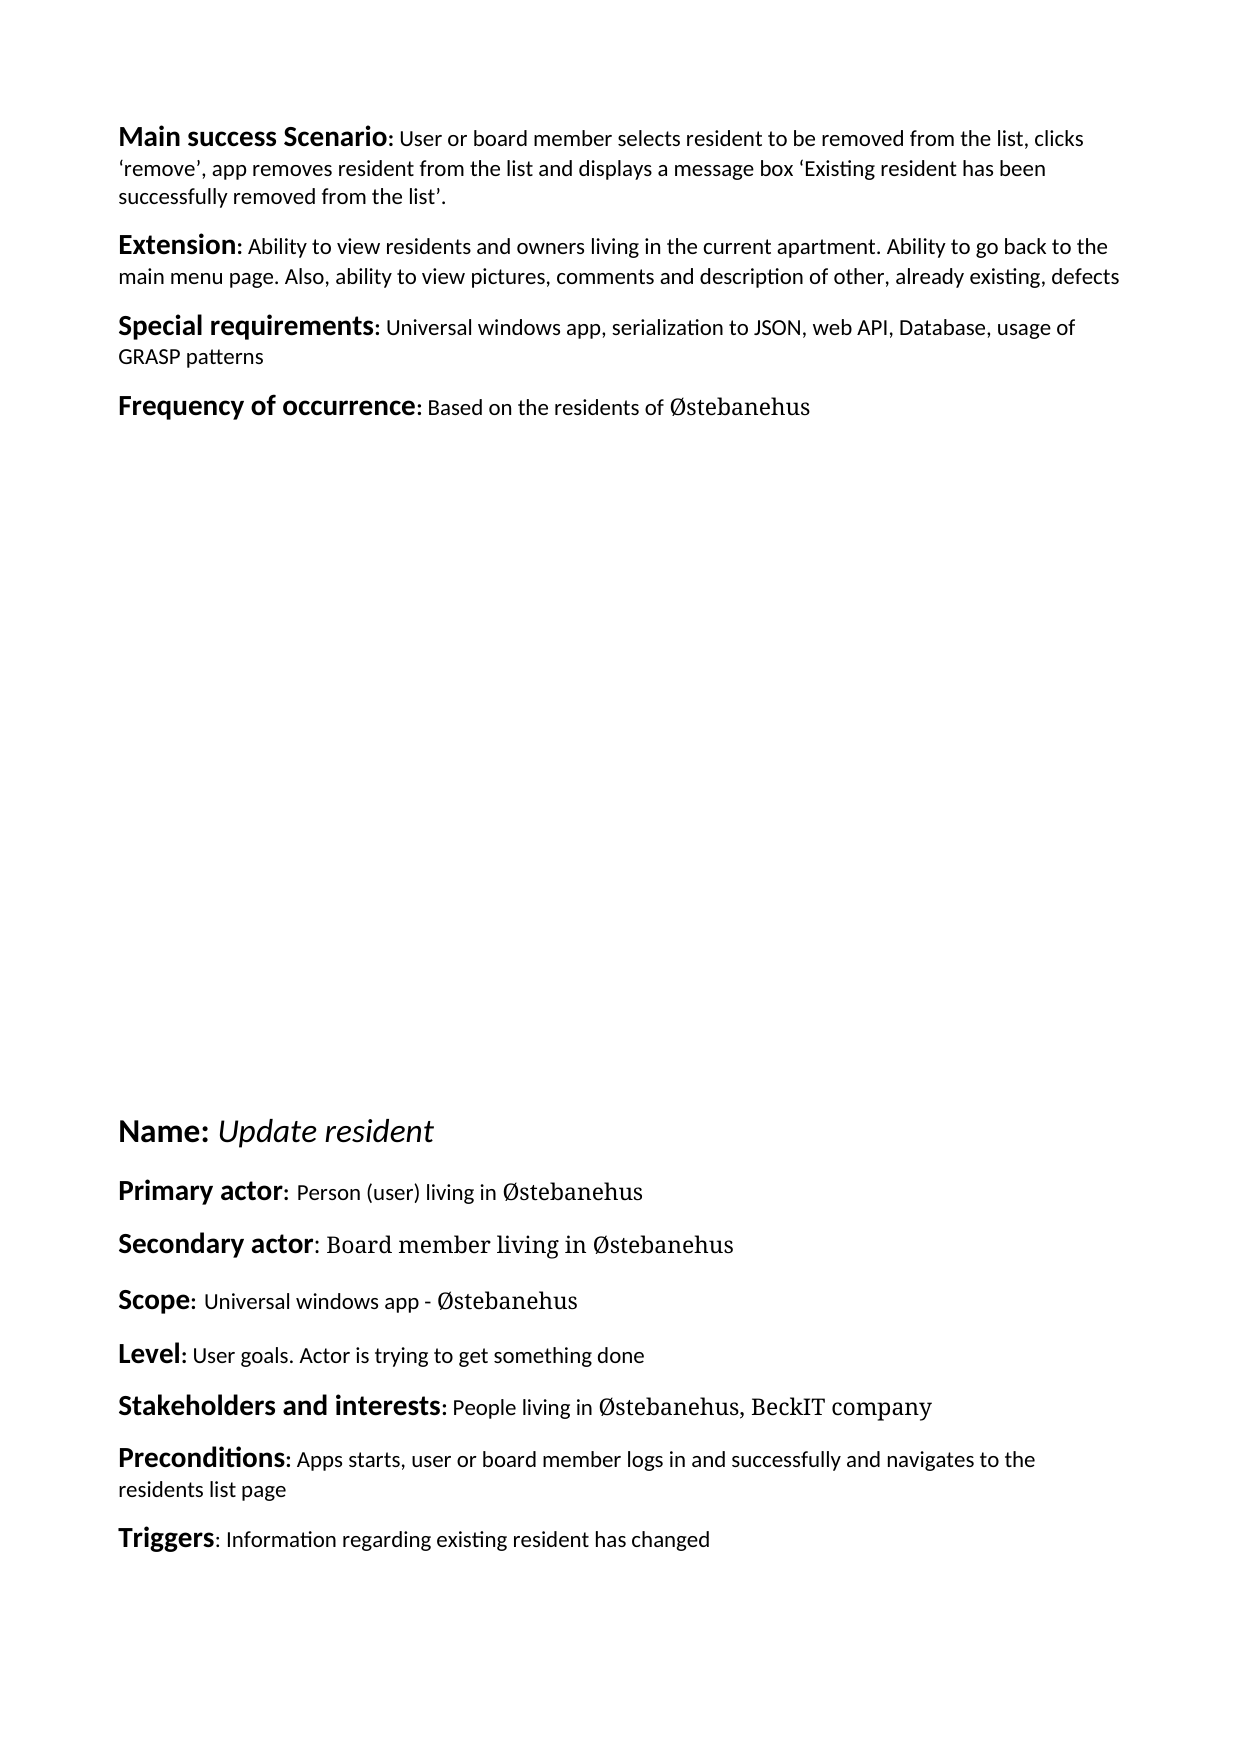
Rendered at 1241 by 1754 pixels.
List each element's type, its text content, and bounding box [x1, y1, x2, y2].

text Primary actor: Person (user) living in Østebanehus [118, 1168, 1122, 1208]
text Frequency of occurrence: Based on the residents of Østebanehus [118, 387, 1122, 423]
text Special requirements: Universal windows app, serialization to JSON, web API, Database, usage of GRASP patterns [118, 307, 1122, 370]
text Level: User goals. Actor is trying to get something done [118, 1335, 1122, 1370]
text Triggers: Information regarding existing resident has changed [118, 1519, 1122, 1555]
text Stakeholders and interests: People living in Østebanehus, BeckIT company [118, 1387, 1122, 1423]
text Main success Scenario: User or board member selects resident to be removed from the list, clicks ‘remove’, app removes resident from the list and displays a message box ‘Existing resident has been successfully removed from the list’. [118, 118, 1122, 210]
text Name: Update resident [118, 1110, 1122, 1151]
text Preconditions: Apps starts, user or board member logs in and successfully and navigates to the residents list page [118, 1439, 1122, 1503]
text Extension: Ability to view residents and owners living in the current apartment. Ability to go back to the main menu page. Also, ability to view pictures, comments and description of other, already existing, defects [118, 226, 1122, 290]
text Scope: Universal windows app - Østebanehus [118, 1277, 1122, 1318]
text Secondary actor: Board member living in Østebanehus [118, 1225, 1122, 1261]
